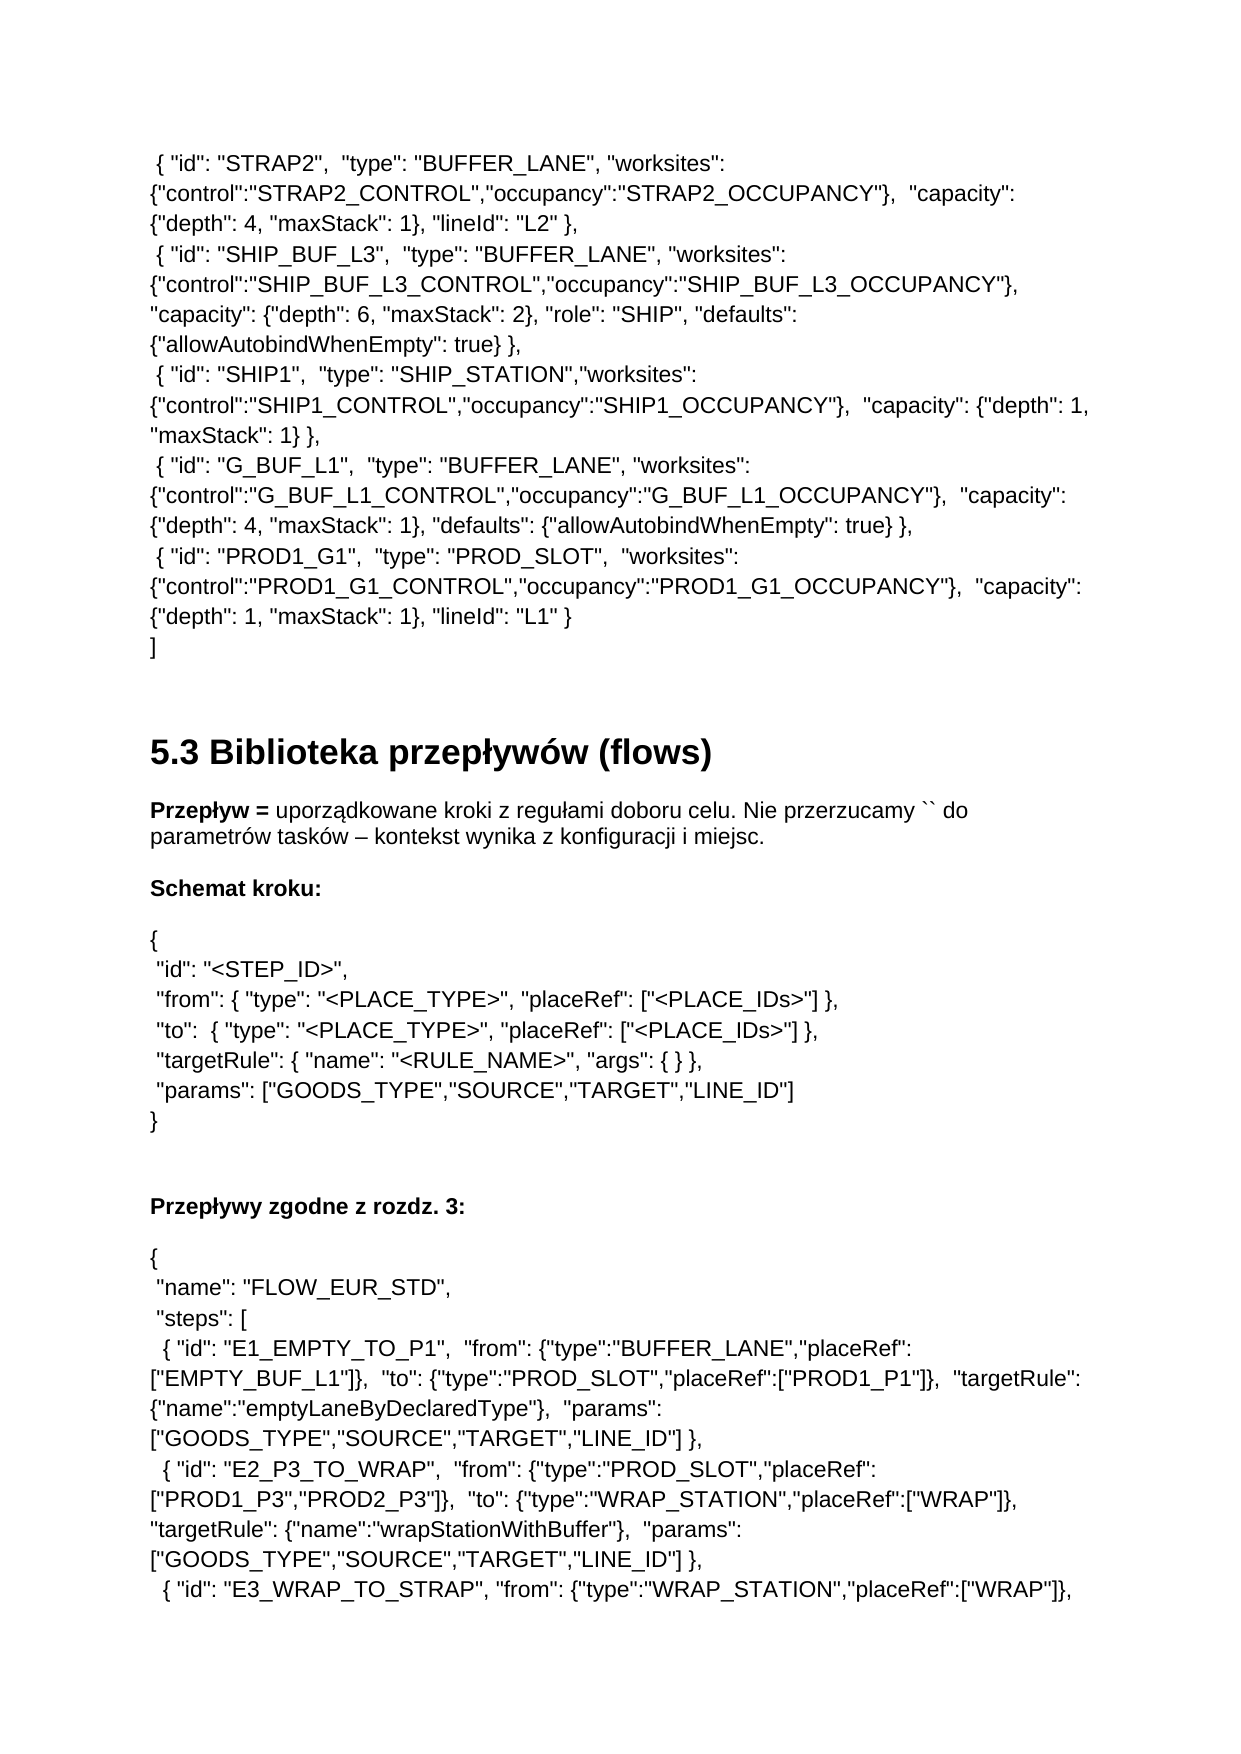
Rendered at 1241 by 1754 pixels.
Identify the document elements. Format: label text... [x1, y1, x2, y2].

text { "id": "E2_P3_TO_WRAP", "from": {"type":"PROD_SLOT","placeRef":["PROD1_P3","PROD2_P3"]}, "to": {"type":"WRAP_STATION","placeRef":["WRAP"]}, "targetRule": {"name":"wrapStationWithBuffer"}, "params": ["GOODS_TYPE","SOURCE","TARGET","LINE_ID"] }, [150, 1456, 1090, 1572]
text "id": "<STEP_ID>", [150, 956, 1090, 983]
text } [150, 1107, 1090, 1134]
text ] [150, 633, 1090, 660]
text Przepływy zgodne z rozdz. 3: [150, 1193, 1090, 1219]
text "targetRule": { "name": "<RULE_NAME>", "args": { } }, [150, 1047, 1090, 1073]
text { [150, 926, 1090, 952]
text { "id": "PROD1_G1", "type": "PROD_SLOT", "worksites": {"control":"PROD1_G1_CONTROL","occupancy":"PROD1_G1_OCCUPANCY"}, "capacity": {"depth": 1, "maxStack": 1}, "lineId": "L1" } [150, 543, 1090, 629]
subtitle 5.3 Biblioteka przepływów (flows) [150, 731, 1090, 772]
text "from": { "type": "<PLACE_TYPE>", "placeRef": ["<PLACE_IDs>"] }, [150, 986, 1090, 1013]
text Schemat kroku: [150, 875, 1090, 901]
text "steps": [ [150, 1304, 1090, 1331]
text { "id": "SHIP1", "type": "SHIP_STATION","worksites": {"control":"SHIP1_CONTROL","occupancy":"SHIP1_OCCUPANCY"}, "capacity": {"depth": 1, "maxStack": 1} }, [150, 361, 1090, 448]
text Przepływ = uporządkowane kroki z regułami doboru celu. Nie przerzucamy `` do parametrów tasków – kontekst wynika z konfiguracji i miejsc. [150, 797, 1090, 850]
text "to": { "type": "<PLACE_TYPE>", "placeRef": ["<PLACE_IDs>"] }, [150, 1017, 1090, 1043]
text "name": "FLOW_EUR_STD", [150, 1274, 1090, 1301]
text { [150, 1244, 1090, 1270]
text { "id": "E3_WRAP_TO_STRAP", "from": {"type":"WRAP_STATION","placeRef":["WRAP"]}, [150, 1576, 1090, 1603]
text { "id": "G_BUF_L1", "type": "BUFFER_LANE", "worksites": {"control":"G_BUF_L1_CONTROL","occupancy":"G_BUF_L1_OCCUPANCY"}, "capacity": {"depth": 4, "maxStack": 1}, "defaults": {"allowAutobindWhenEmpty": true} }, [150, 452, 1090, 539]
text { "id": "SHIP_BUF_L3", "type": "BUFFER_LANE", "worksites": {"control":"SHIP_BUF_L3_CONTROL","occupancy":"SHIP_BUF_L3_OCCUPANCY"}, "capacity": {"depth": 6, "maxStack": 2}, "role": "SHIP", "defaults": {"allowAutobindWhenEmpty": true} }, [150, 241, 1090, 358]
text "params": ["GOODS_TYPE","SOURCE","TARGET","LINE_ID"] [150, 1077, 1090, 1103]
text { "id": "E1_EMPTY_TO_P1", "from": {"type":"BUFFER_LANE","placeRef":["EMPTY_BUF_L1"]}, "to": {"type":"PROD_SLOT","placeRef":["PROD1_P1"]}, "targetRule": {"name":"emptyLaneByDeclaredType"}, "params": ["GOODS_TYPE","SOURCE","TARGET","LINE_ID"] }, [150, 1335, 1090, 1452]
text { "id": "STRAP2", "type": "BUFFER_LANE", "worksites": {"control":"STRAP2_CONTROL","occupancy":"STRAP2_OCCUPANCY"}, "capacity": {"depth": 4, "maxStack": 1}, "lineId": "L2" }, [150, 150, 1090, 237]
